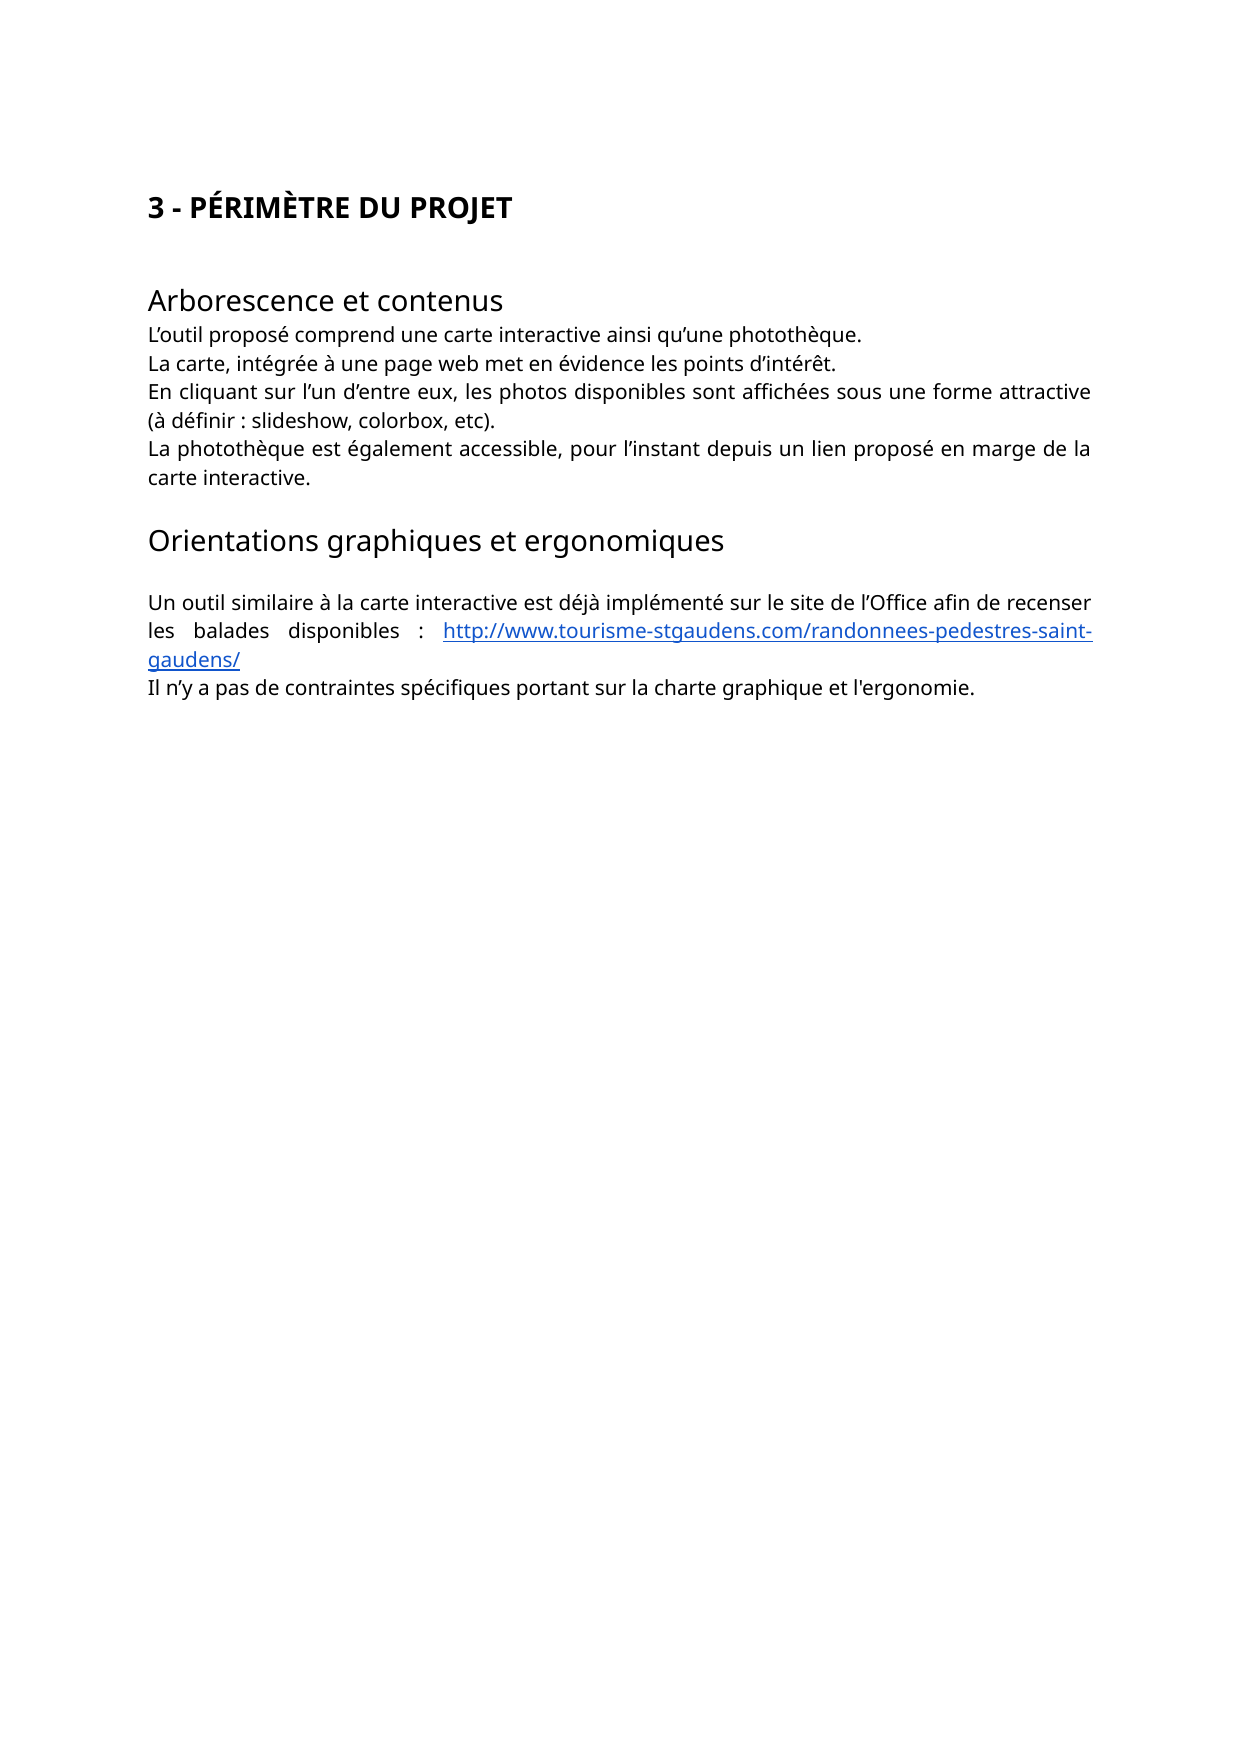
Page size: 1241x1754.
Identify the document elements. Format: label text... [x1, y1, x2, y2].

text Orientations graphiques et ergonomiques [148, 520, 1093, 559]
text L’outil proposé comprend une carte interactive ainsi qu’une photothèque. [148, 320, 1093, 349]
text Un outil similaire à la carte interactive est déjà implémenté sur le site de l’Office afin de recenser les balades disponibles : http://www.tourisme-stgaudens.com/randonnees-pedestres-saint-gaudens/ [148, 588, 1093, 673]
text La carte, intégrée à une page web met en évidence les points d’intérêt. [148, 349, 1093, 377]
text Arborescence et contenus [148, 281, 1093, 320]
text Il n’y a pas de contraintes spécifiques portant sur la charte graphique et l'ergonomie. [148, 673, 1093, 702]
text 3 - PÉRIMÈTRE DU PROJET [148, 187, 1093, 227]
text En cliquant sur l’un d’entre eux, les photos disponibles sont affichées sous une forme attractive (à définir : slideshow, colorbox, etc). [148, 377, 1093, 434]
text La photothèque est également accessible, pour l’instant depuis un lien proposé en marge de la carte interactive. [148, 434, 1093, 491]
